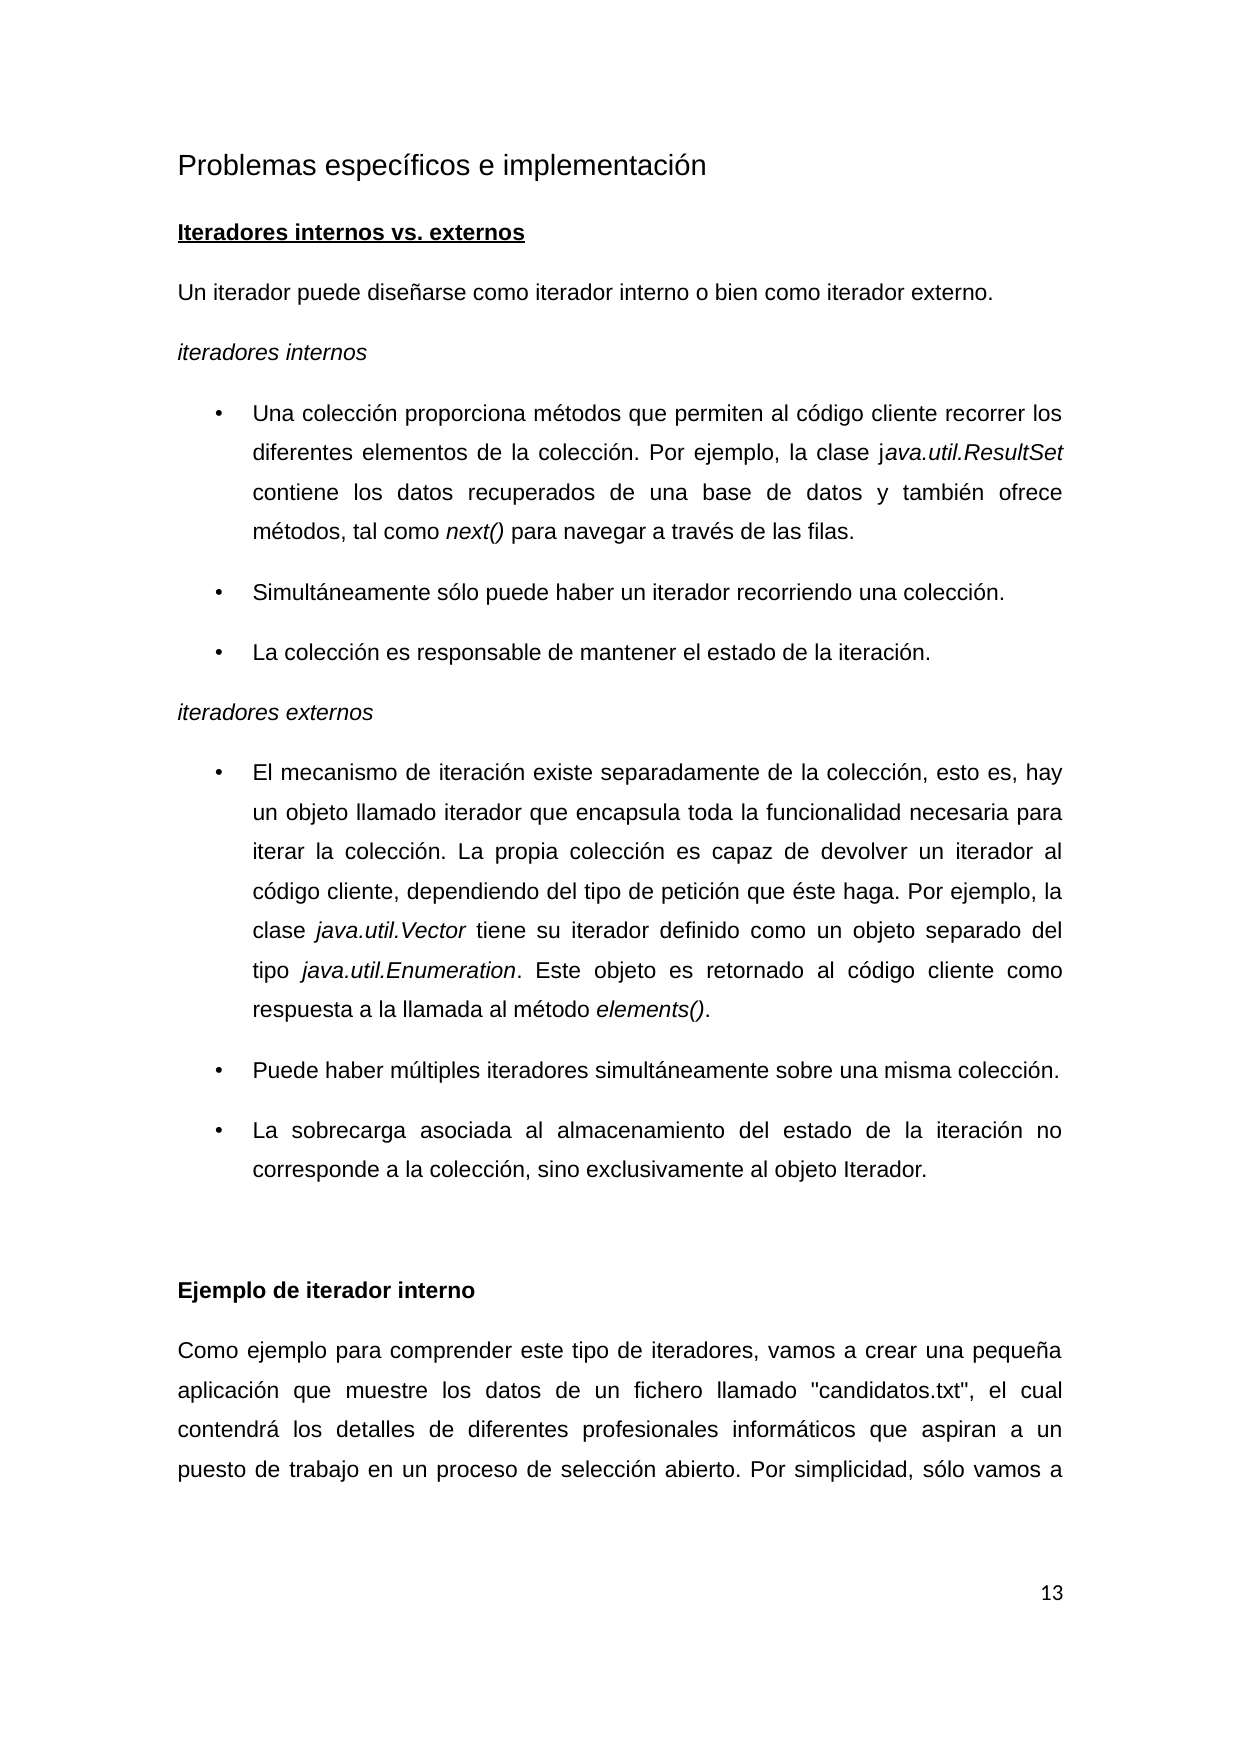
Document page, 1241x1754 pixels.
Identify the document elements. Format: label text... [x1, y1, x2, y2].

list Simultáneamente sólo puede haber un iterador recorriendo una colección. [215, 578, 1063, 605]
text iteradores externos [177, 699, 1063, 725]
text Iteradores internos vs. externos [177, 219, 1063, 245]
list El mecanismo de iteración existe separadamente de la colección, esto es, hay un objeto llamado iterador que encapsula toda la funcionalidad necesaria para iterar la colección. La propia colección es capaz de devolver un iterador al código cliente, dependiendo del tipo de petición que éste haga. Por ejemplo, la clase java.util.Vector tiene su iterador definido como un objeto separado del tipo java.util.Enumeration. Este objeto es retornado al código cliente como respuesta a la llamada al método elements(). [215, 759, 1063, 1023]
text Problemas específicos e implementación [177, 148, 1063, 181]
list Una colección proporciona métodos que permiten al código cliente recorrer los diferentes elementos de la colección. Por ejemplo, la clase java.util.ResultSet contiene los datos recuperados de una base de datos y también ofrece métodos, tal como next() para navegar a través de las filas. [215, 400, 1063, 544]
text Ejemplo de iterador interno [177, 1277, 1063, 1303]
text Como ejemplo para comprender este tipo de iteradores, vamos a crear una pequeña aplicación que muestre los datos de un fichero llamado "candidatos.txt", el cual contendrá los detalles de diferentes profesionales informáticos que aspiran a un puesto de trabajo en un proceso de selección abierto. Por simplicidad, sólo vamos a [177, 1337, 1063, 1482]
list La colección es responsable de mantener el estado de la iteración. [215, 639, 1063, 665]
list La sobrecarga asociada al almacenamiento del estado de la iteración no corresponde a la colección, sino exclusivamente al objeto Iterador. [215, 1117, 1063, 1183]
list Puede haber múltiples iteradores simultáneamente sobre una misma colección. [215, 1057, 1063, 1083]
text Un iterador puede diseñarse como iterador interno o bien como iterador externo. [177, 279, 1063, 305]
text iteradores internos [177, 339, 1063, 366]
